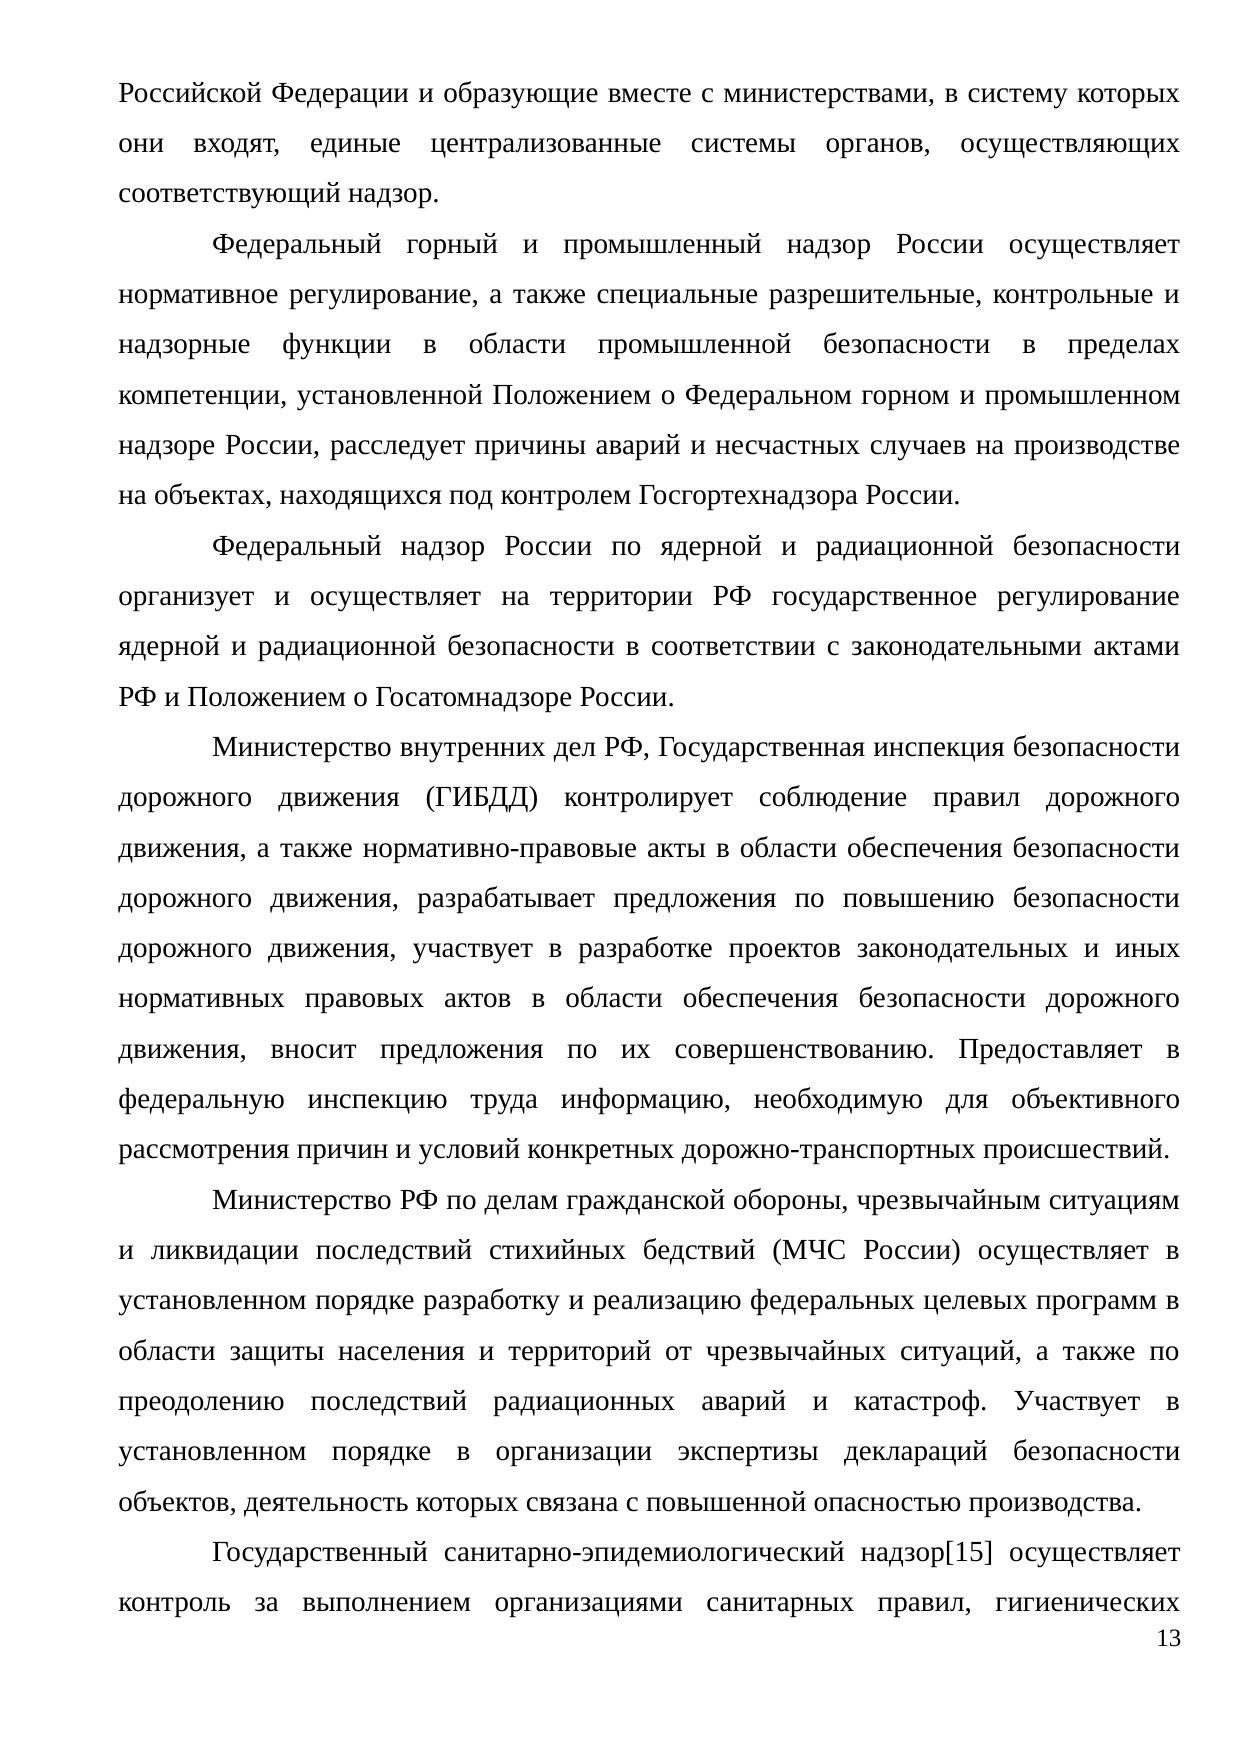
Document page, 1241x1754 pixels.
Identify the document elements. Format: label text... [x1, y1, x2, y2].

text Министерство РФ по делам гражданской обороны, чрезвычайным ситуациям и ликвидации последствий стихийных бедствий (МЧС России) осуществляет в установленном порядке разработку и реализацию федеральных целевых программ в области защиты населения и территорий от чрезвычайных ситуаций, а также по преодолению последствий радиационных аварий и катастроф. Участвует в установленном порядке в организации экспертизы деклараций безопасности объектов, деятельность которых связана с повышенной опасностью производства. [118, 1182, 1181, 1517]
text Федеральный горный и промышленный надзор России осуществляет нормативное регулирование, а также специальные разрешительные, контрольные и надзорные функции в области промышленной безопасности в пределах компетенции, установленной Положением о Федеральном горном и промышленном надзоре России, расследует причины аварий и несчастных случаев на производстве на объектах, находящихся под контролем Госгортехнадзора России. [118, 226, 1181, 511]
text Российской Федерации и образующие вместе с министерствами, в систему которых они входят, единые централизованные системы органов, осуществляющих соответствующий надзор. [118, 75, 1181, 209]
text Государственный санитарно-эпидемиологический надзор[15] осуществляет контроль за выполнением организациями санитарных правил, гигиенических [118, 1534, 1181, 1618]
text Федеральный надзор России по ядерной и радиационной безопасности организует и осуществляет на территории РФ государственное регулирование ядерной и радиационной безопасности в соответствии с законодательными актами РФ и Положением о Госатомнадзоре России. [118, 528, 1181, 712]
text Министерство внутренних дел РФ, Государственная инспекция безопасности дорожного движения (ГИБДД) контролирует соблюдение правил дорожного движения, а также нормативно-правовые акты в области обеспечения безопасности дорожного движения, разрабатывает предложения по повышению безопасности дорожного движения, участвует в разработке проектов законодательных и иных нормативных правовых актов в области обеспечения безопасности дорожного движения, вносит предложения по их совершенствованию. Предоставляет в федеральную инспекцию труда информацию, необходимую для объективного рассмотрения причин и условий конкретных дорожно-транспортных происшествий. [118, 729, 1181, 1165]
